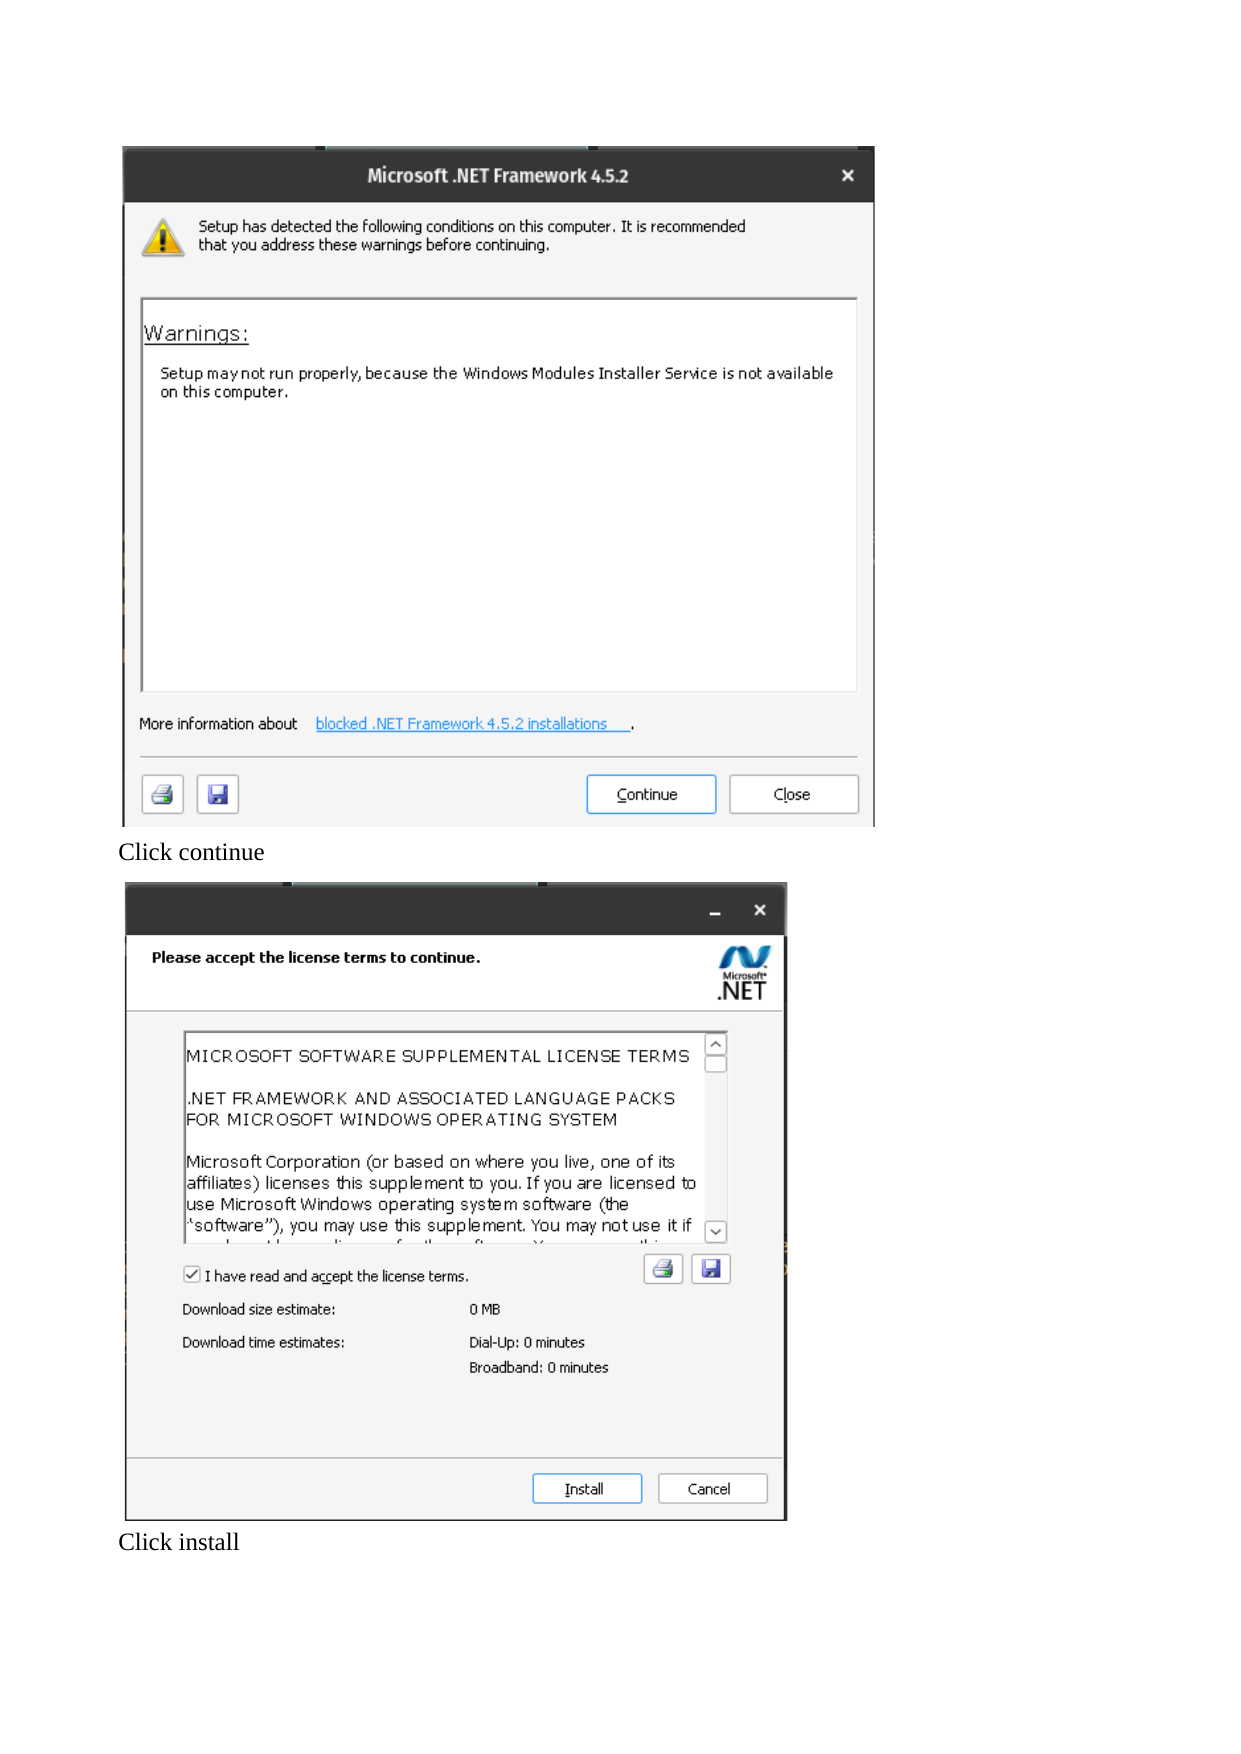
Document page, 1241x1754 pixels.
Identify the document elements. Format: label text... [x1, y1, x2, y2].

picture [122, 146, 875, 827]
picture [124, 882, 788, 1521]
text Click install [118, 1527, 1122, 1556]
text Click continue [118, 837, 1122, 866]
